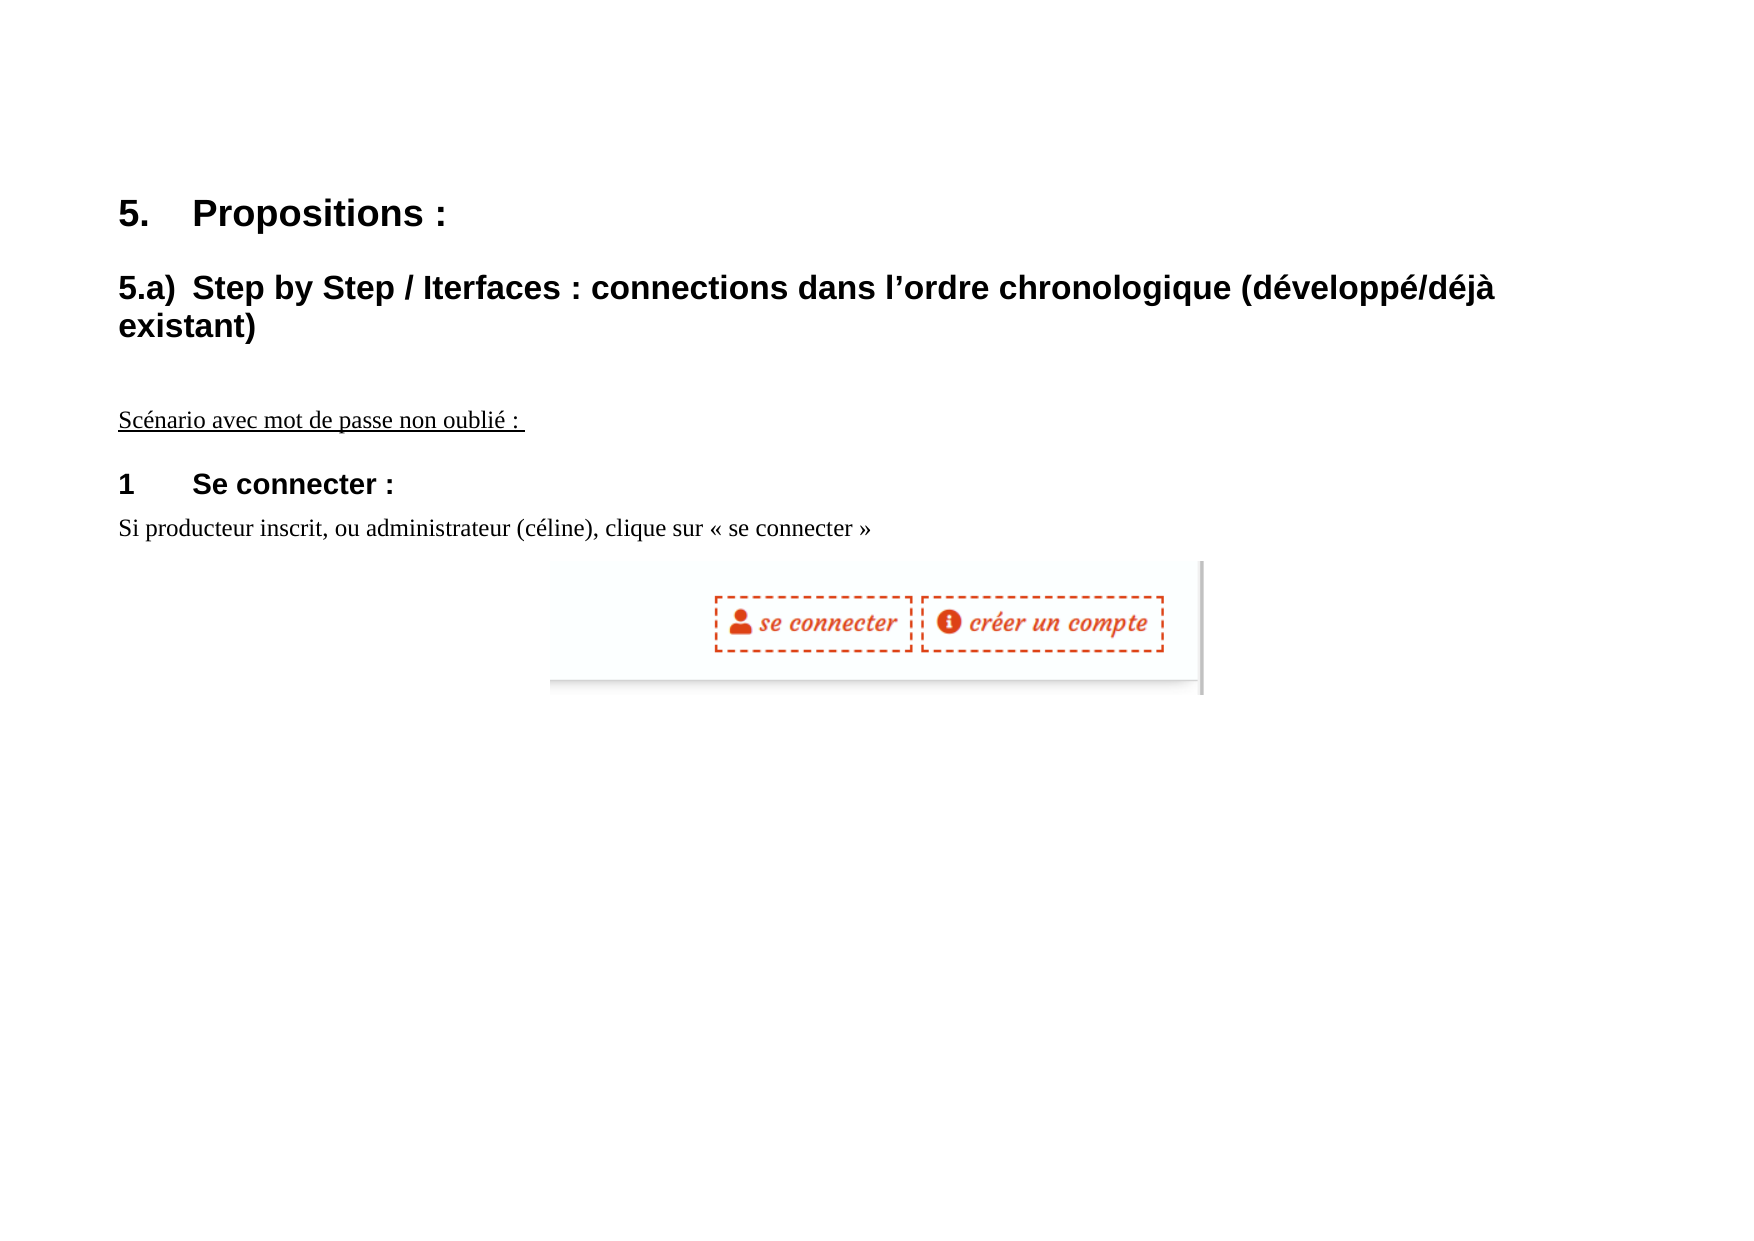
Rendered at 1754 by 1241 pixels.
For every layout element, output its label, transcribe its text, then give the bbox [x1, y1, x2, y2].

picture [550, 561, 1204, 695]
text Si producteur inscrit, ou administrateur (céline), clique sur « se connecter » [118, 513, 1636, 542]
text Scénario avec mot de passe non oublié : [118, 405, 1636, 434]
subtitle Se connecter : [118, 467, 1636, 501]
subtitle Step by Step / Iterfaces : connections dans l’ordre chronologique (développé/déjà existant) [118, 268, 1636, 345]
subtitle Propositions : [118, 191, 1636, 234]
